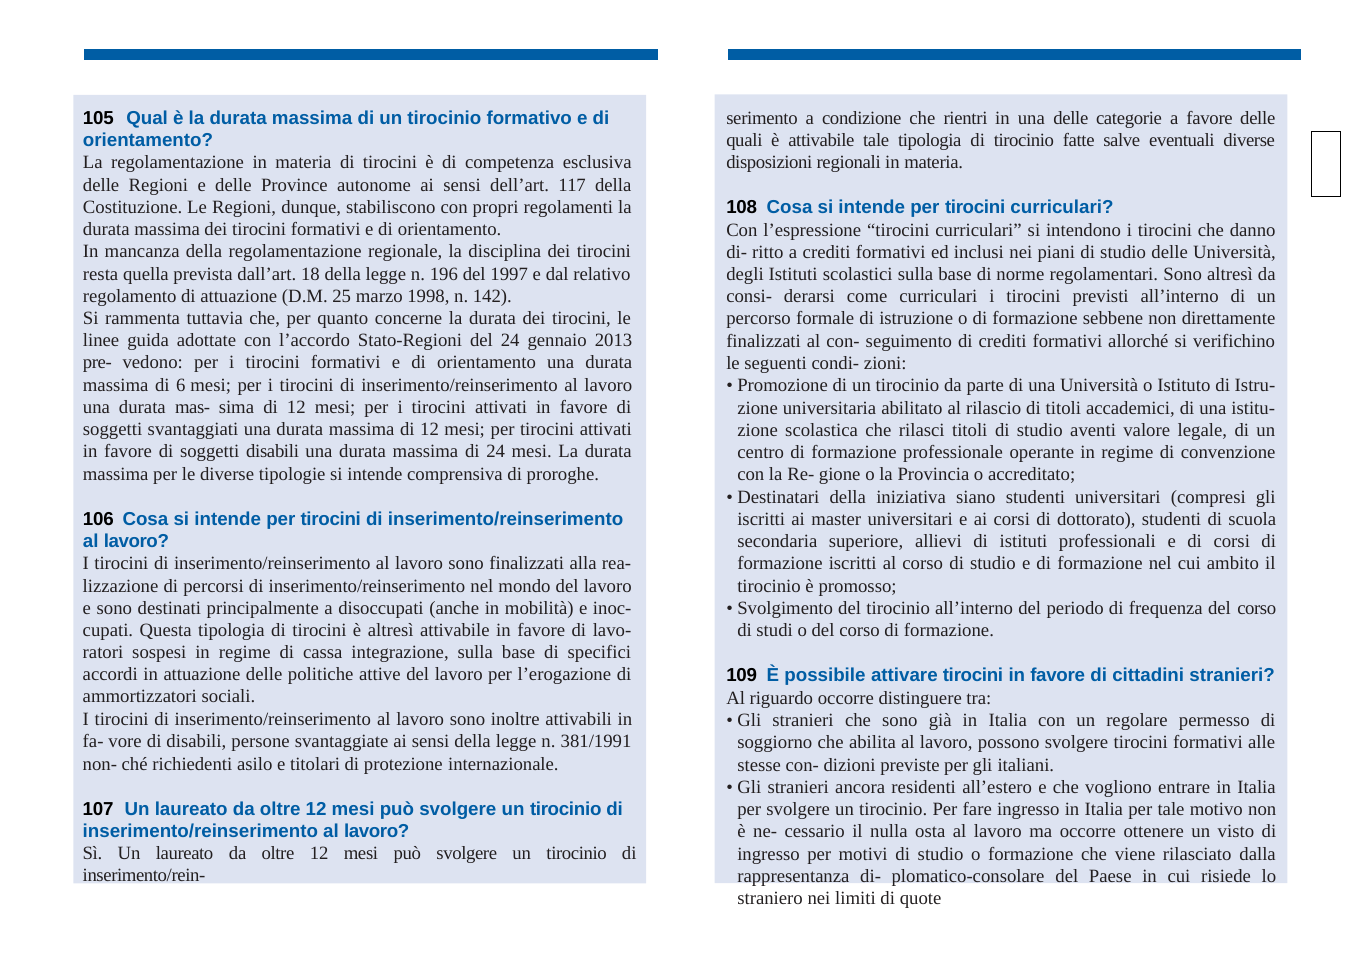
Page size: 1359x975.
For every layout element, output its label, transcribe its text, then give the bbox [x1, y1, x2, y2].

text Sì. Un laureato da oltre 12 mesi può svolgere un tirocinio di inserimento/rein- [82, 842, 636, 885]
subtitle È possibile attivare tirocini in favore di cittadini stranieri? [726, 664, 1339, 686]
list Destinatari della iniziativa siano studenti universitari (compresi gli iscritti ai master universitari e ai corsi di dottorato), studenti di scuola secondaria superiore, allievi di istituti professionali e di corsi di formazione iscritti al corso di studio e di formazione nel cui ambito il tirocinio è promosso; [726, 486, 1276, 596]
list Gli stranieri che sono già in Italia con un regolare permesso di soggiorno che abilita al lavoro, possono svolgere tirocini formativi alle stesse con- dizioni previste per gli italiani. [726, 709, 1276, 775]
list Promozione di un tirocinio da parte di una Università o Istituto di Istru- zione universitaria abilitato al rilascio di titoli accademici, di una istitu- zione scolastica che rilasci titoli di studio aventi valore legale, di un centro di formazione professionale operante in regime di convenzione con la Re- gione o la Provincia o accreditato; [726, 374, 1276, 485]
subtitle Cosa si intende per tirocini curriculari? [726, 196, 1339, 217]
text Con l’espressione “tirocini curriculari” si intendono i tirocini che danno di- ritto a crediti formativi ed inclusi nei piani di studio delle Università, degli Istituti scolastici sulla base di norme regolamentari. Sono altresì da consi- derarsi come curriculari i tirocini previsti all’interno di un percorso formale di istruzione o di formazione sebbene non direttamente finalizzati al con- seguimento di crediti formativi allorché si verifichino le seguenti condi- zioni: [726, 218, 1276, 373]
list Gli stranieri ancora residenti all’estero e che vogliono entrare in Italia per svolgere un tirocinio. Per fare ingresso in Italia per tale motivo non è ne- cessario il nulla osta al lavoro ma occorre ottenere un visto di ingresso per motivi di studio o formazione che viene rilasciato dalla rappresentanza di- plomatico-consolare del Paese in cui risiede lo straniero nei limiti di quote [726, 776, 1276, 908]
text In mancanza della regolamentazione regionale, la disciplina dei tirocini resta quella prevista dall’art. 18 della legge n. 196 del 1997 e dal relativo regolamento di attuazione (D.M. 25 marzo 1998, n. 142). [83, 240, 632, 306]
text Si rammenta tuttavia che, per quanto concerne la durata dei tirocini, le linee guida adottate con l’accordo Stato-Regioni del 24 gennaio 2013 pre- vedono: per i tirocini formativi e di orientamento una durata massima di 6 mesi; per i tirocini di inserimento/reinserimento al lavoro una durata mas- sima di 12 mesi; per i tirocini attivati in favore di soggetti svantaggiati una durata massima di 12 mesi; per tirocini attivati in favore di soggetti disabili una durata massima di 24 mesi. La durata massima per le diverse tipologie si intende comprensiva di proroghe. [83, 307, 632, 484]
subtitle Un laureato da oltre 12 mesi può svolgere un tirocinio di inserimento/reinserimento al lavoro? [82, 797, 632, 841]
list lavoro [1313, 133, 1337, 196]
text La regolamentazione in materia di tirocini è di competenza esclusiva delle Regioni e delle Province autonome ai sensi dell’art. 117 della Costituzione. Le Regioni, dunque, stabiliscono con propri regolamenti la durata massima dei tirocini formativi e di orientamento. [83, 151, 632, 239]
list Svolgimento del tirocinio all’interno del periodo di frequenza del corso di studi o del corso di formazione. [726, 597, 1276, 641]
text serimento a condizione che rientri in una delle categorie a favore delle quali è attivabile tale tipologia di tirocinio fatte salve eventuali diverse disposizioni regionali in materia. [726, 107, 1276, 173]
text Al riguardo occorre distinguere tra: [726, 687, 1339, 708]
subtitle Qual è la durata massima di un tirocinio formativo e di orientamento? [83, 107, 632, 150]
subtitle Cosa si intende per tirocini di inserimento/reinserimento al lavoro? [83, 508, 632, 551]
text I tirocini di inserimento/reinserimento al lavoro sono finalizzati alla rea- lizzazione di percorsi di inserimento/reinserimento nel mondo del lavoro e sono destinati principalmente a disoccupati (anche in mobilità) e inoc- cupati. Questa tipologia di tirocini è altresì attivabile in favore di lavo- ratori sospesi in regime di cassa integrazione, sulla base di specifici accordi in attuazione delle politiche attive del lavoro per l’erogazione di ammortizzatori sociali. [82, 552, 632, 707]
text I tirocini di inserimento/reinserimento al lavoro sono inoltre attivabili in fa- vore di disabili, persone svantaggiate ai sensi della legge n. 381/1991 non- ché richiedenti asilo e titolari di protezione internazionale. [82, 708, 632, 774]
